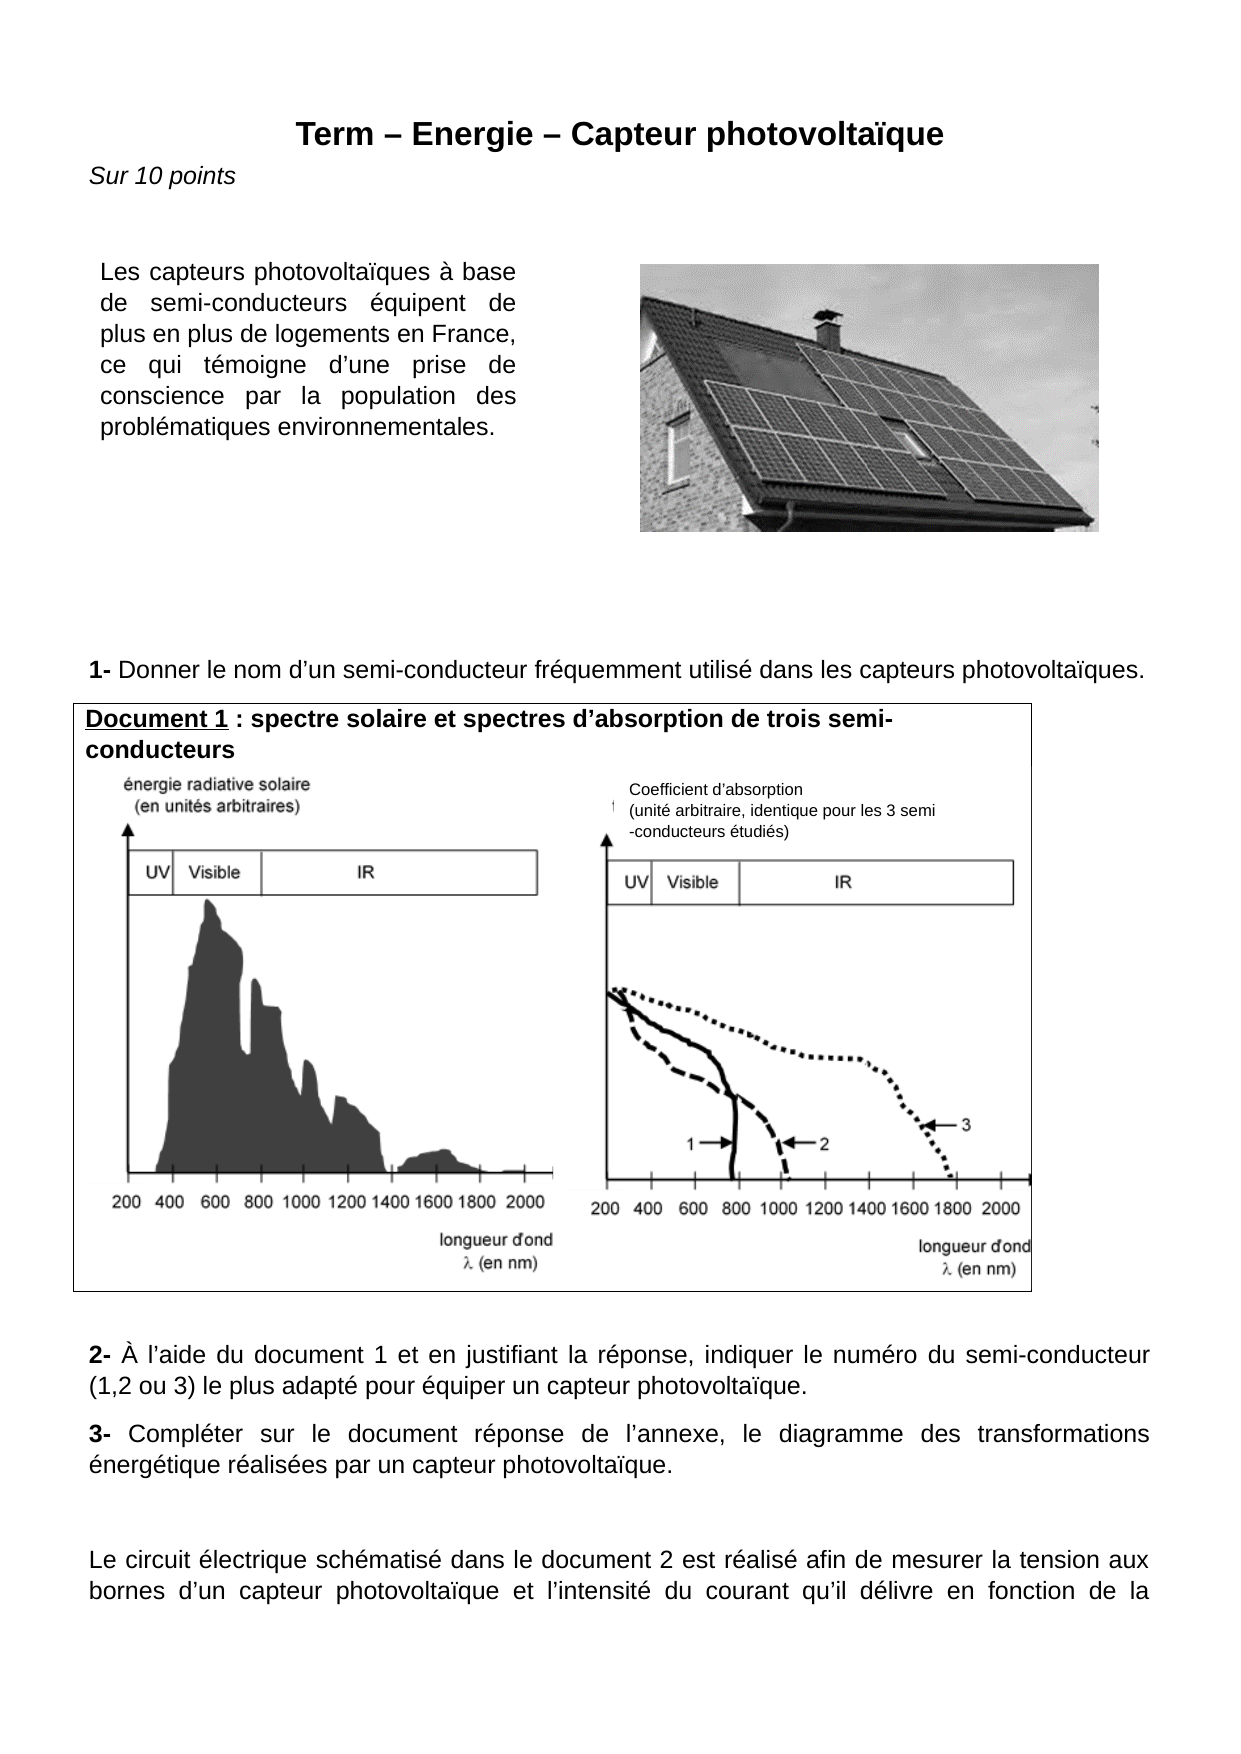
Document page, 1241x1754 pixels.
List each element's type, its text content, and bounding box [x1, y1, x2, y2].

text Le circuit électrique schématisé dans le document 2 est réalisé afin de mesurer la tension aux bornes d’un capteur photovoltaïque et l’intensité du courant qu’il délivre en fonction de la [89, 1545, 1152, 1605]
table_cell [74, 766, 553, 1291]
picture [630, 256, 1105, 541]
table_header [528, 257, 1133, 607]
table_cell [553, 766, 1031, 1291]
text 2- À l’aide du document 1 et en justifiant la réponse, indiquer le numéro du semi-conducteur (1,2 ou 3) le plus adapté pour équiper un capteur photovoltaïque. [89, 1340, 1152, 1400]
subtitle Term – Energie – Capteur photovoltaïque [89, 114, 1152, 152]
text 1- Donner le nom d’un semi-conducteur fréquemment utilisé dans les capteurs photovoltaïques. [89, 655, 1152, 684]
table_header Document 1 : spectre solaire et spectres d’absorption de trois semi-conducteurs [74, 704, 1031, 766]
text Sur 10 points [89, 161, 1152, 190]
text 3- Compléter sur le document réponse de l’annexe, le diagramme des transformations énergétique réalisées par un capteur photovoltaïque. [89, 1419, 1152, 1478]
picture [564, 766, 1032, 1289]
table_header Les capteurs photovoltaïques à base de semi-conducteurs équipent de plus en plus de logements en France, ce qui témoigne d’une prise de conscience par la population des problématiques environnementales. [89, 257, 528, 607]
picture [85, 766, 554, 1283]
